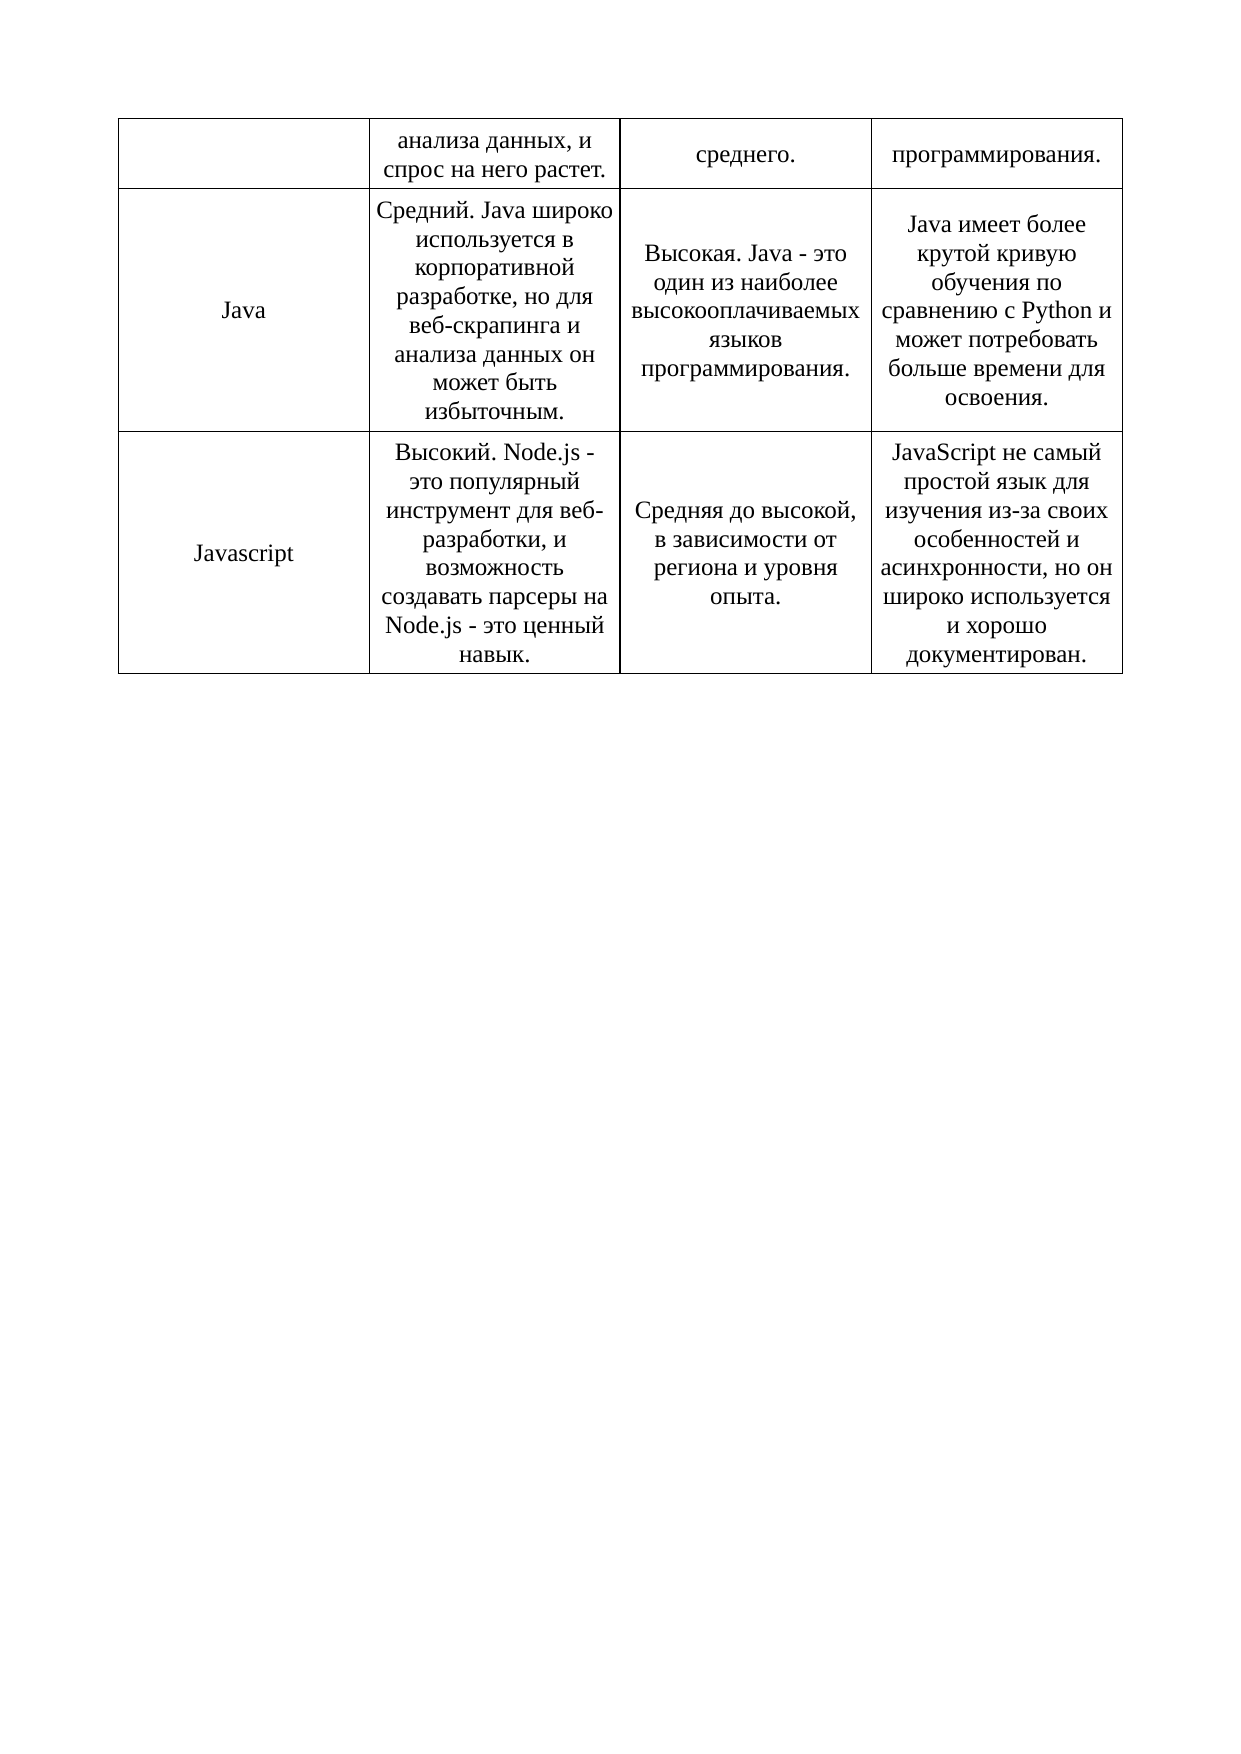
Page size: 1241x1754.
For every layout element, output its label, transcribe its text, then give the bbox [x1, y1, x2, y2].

table_cell Средний. Java широко используется в корпоративной разработке, но для веб-скрапинга и анализа данных он может быть избыточным. [370, 189, 619, 431]
table_cell Высокая. Java - это один из наиболее высокооплачиваемых языков программирования. [621, 189, 871, 431]
table_cell Java имеет более крутой кривую обучения по сравнению с Python и может потребовать больше времени для освоения. [872, 189, 1122, 431]
table_cell среднего. [621, 119, 871, 188]
table_cell программирования. [872, 119, 1122, 188]
table_cell JavaScript не самый простой язык для изучения из-за своих особенностей и асинхронности, но он широко используется и хорошо документирован. [872, 432, 1122, 673]
table_cell Высокий. Node.js - это популярный инструмент для веб-разработки, и возможность создавать парсеры на Node.js - это ценный навык. [370, 432, 619, 673]
table_cell Средняя до высокой, в зависимости от региона и уровня опыта. [621, 432, 871, 673]
table_cell [119, 119, 369, 188]
table_cell анализа данных, и спрос на него растет. [370, 119, 619, 188]
table_cell Java [119, 189, 369, 431]
table_cell Javascript [119, 432, 369, 673]
